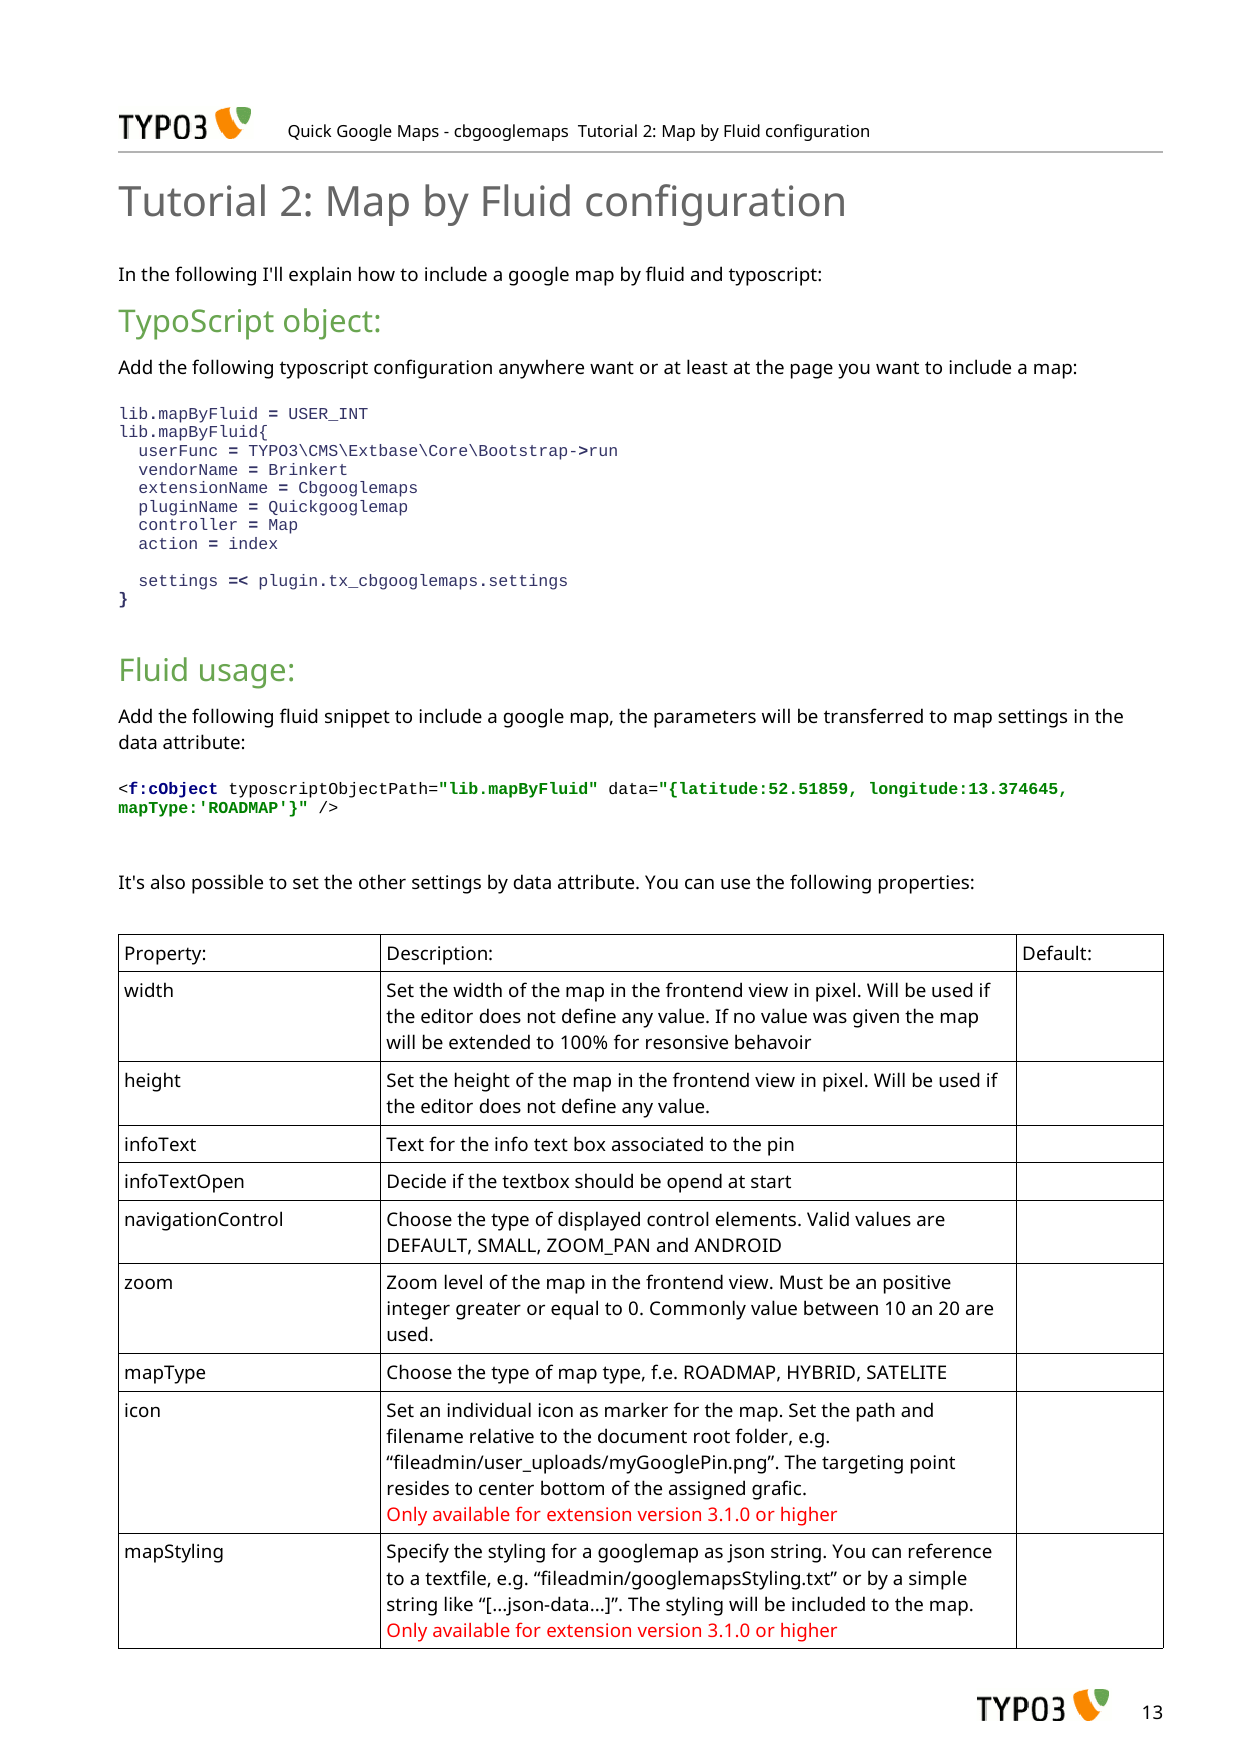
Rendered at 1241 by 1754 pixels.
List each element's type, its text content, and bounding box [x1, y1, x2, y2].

table_cell width [119, 972, 380, 1061]
text Add the following typoscript configuration anywhere want or at least at the page you want to include a map: lib.mapByFluid = USER_INT lib.mapByFluid{ userFunc = TYPO3\CMS\Extbase\Core\Bootstrap->run vendorName = Brinkert extensionName = Cbgooglemaps pluginName = Quickgooglemap controller = Map action = index settings =< plugin.tx_cbgooglemaps.settings } [118, 354, 1163, 610]
table_cell Set an individual icon as marker for the map. Set the path and filename relative to the document root folder, e.g. “fileadmin/user_uploads/myGooglePin.png”. The targeting point resides to center bottom of the assigned grafic. Only available for extension version 3.1.0 or higher [381, 1392, 1016, 1533]
text TypoScript object: [118, 299, 1163, 341]
picture [976, 1688, 1112, 1721]
table_cell [1017, 1264, 1163, 1353]
table_header Property: [119, 935, 380, 971]
table_cell Specify the styling for a googlemap as json string. You can reference to a textfile, e.g. “fileadmin/googlemapsStyling.txt” or by a simple string like “[...json-data...]”. The styling will be included to the map. Only available for extension version 3.1.0 or higher [381, 1534, 1016, 1648]
table_cell icon [119, 1392, 380, 1533]
subtitle Tutorial 2: Map by Fluid configuration [118, 172, 1163, 228]
table_cell Text for the info text box associated to the pin [381, 1126, 1016, 1162]
text It's also possible to set the other settings by data attribute. You can use the following properties: [118, 869, 1163, 921]
table_cell infoTextOpen [119, 1163, 380, 1200]
table_cell mapType [119, 1354, 380, 1391]
table_cell mapStyling [119, 1534, 380, 1648]
text Add the following fluid snippet to include a google map, the parameters will be transferred to map settings in the data attribute: <f:cObject typoscriptObjectPath="lib.mapByFluid" data="{latitude:52.51859, longitude:13.374645, mapType:'ROADMAP'}" /> [118, 703, 1163, 818]
text In the following I'll explain how to include a google map by fluid and typoscript: [118, 234, 1163, 286]
table_cell zoom [119, 1264, 380, 1353]
table_cell navigationControl [119, 1201, 380, 1263]
table_cell Choose the type of map type, f.e. ROADMAP, HYBRID, SATELITE [381, 1354, 1016, 1391]
table_cell [1017, 1354, 1163, 1391]
text Fluid usage: [118, 622, 1163, 691]
picture [118, 106, 254, 139]
table_cell height [119, 1062, 380, 1125]
table_cell [1017, 1126, 1163, 1162]
table_cell Set the height of the map in the frontend view in pixel. Will be used if the editor does not define any value. [381, 1062, 1016, 1125]
table_cell Set the width of the map in the frontend view in pixel. Will be used if the editor does not define any value. If no value was given the map will be extended to 100% for resonsive behavoir [381, 972, 1016, 1061]
table_cell Decide if the textbox should be opend at start [381, 1163, 1016, 1200]
table_cell infoText [119, 1126, 380, 1162]
table_cell Zoom level of the map in the frontend view. Must be an positive integer greater or equal to 0. Commonly value between 10 an 20 are used. [381, 1264, 1016, 1353]
table_header Description: [381, 935, 1016, 971]
table_cell [1017, 1163, 1163, 1200]
table_cell [1017, 972, 1163, 1061]
table_cell [1017, 1201, 1163, 1263]
table_cell [1017, 1062, 1163, 1125]
table_cell Choose the type of displayed control elements. Valid values are DEFAULT, SMALL, ZOOM_PAN and ANDROID [381, 1201, 1016, 1263]
table_cell [1017, 1392, 1163, 1533]
table_cell [1017, 1534, 1163, 1648]
table_header Default: [1017, 935, 1163, 971]
